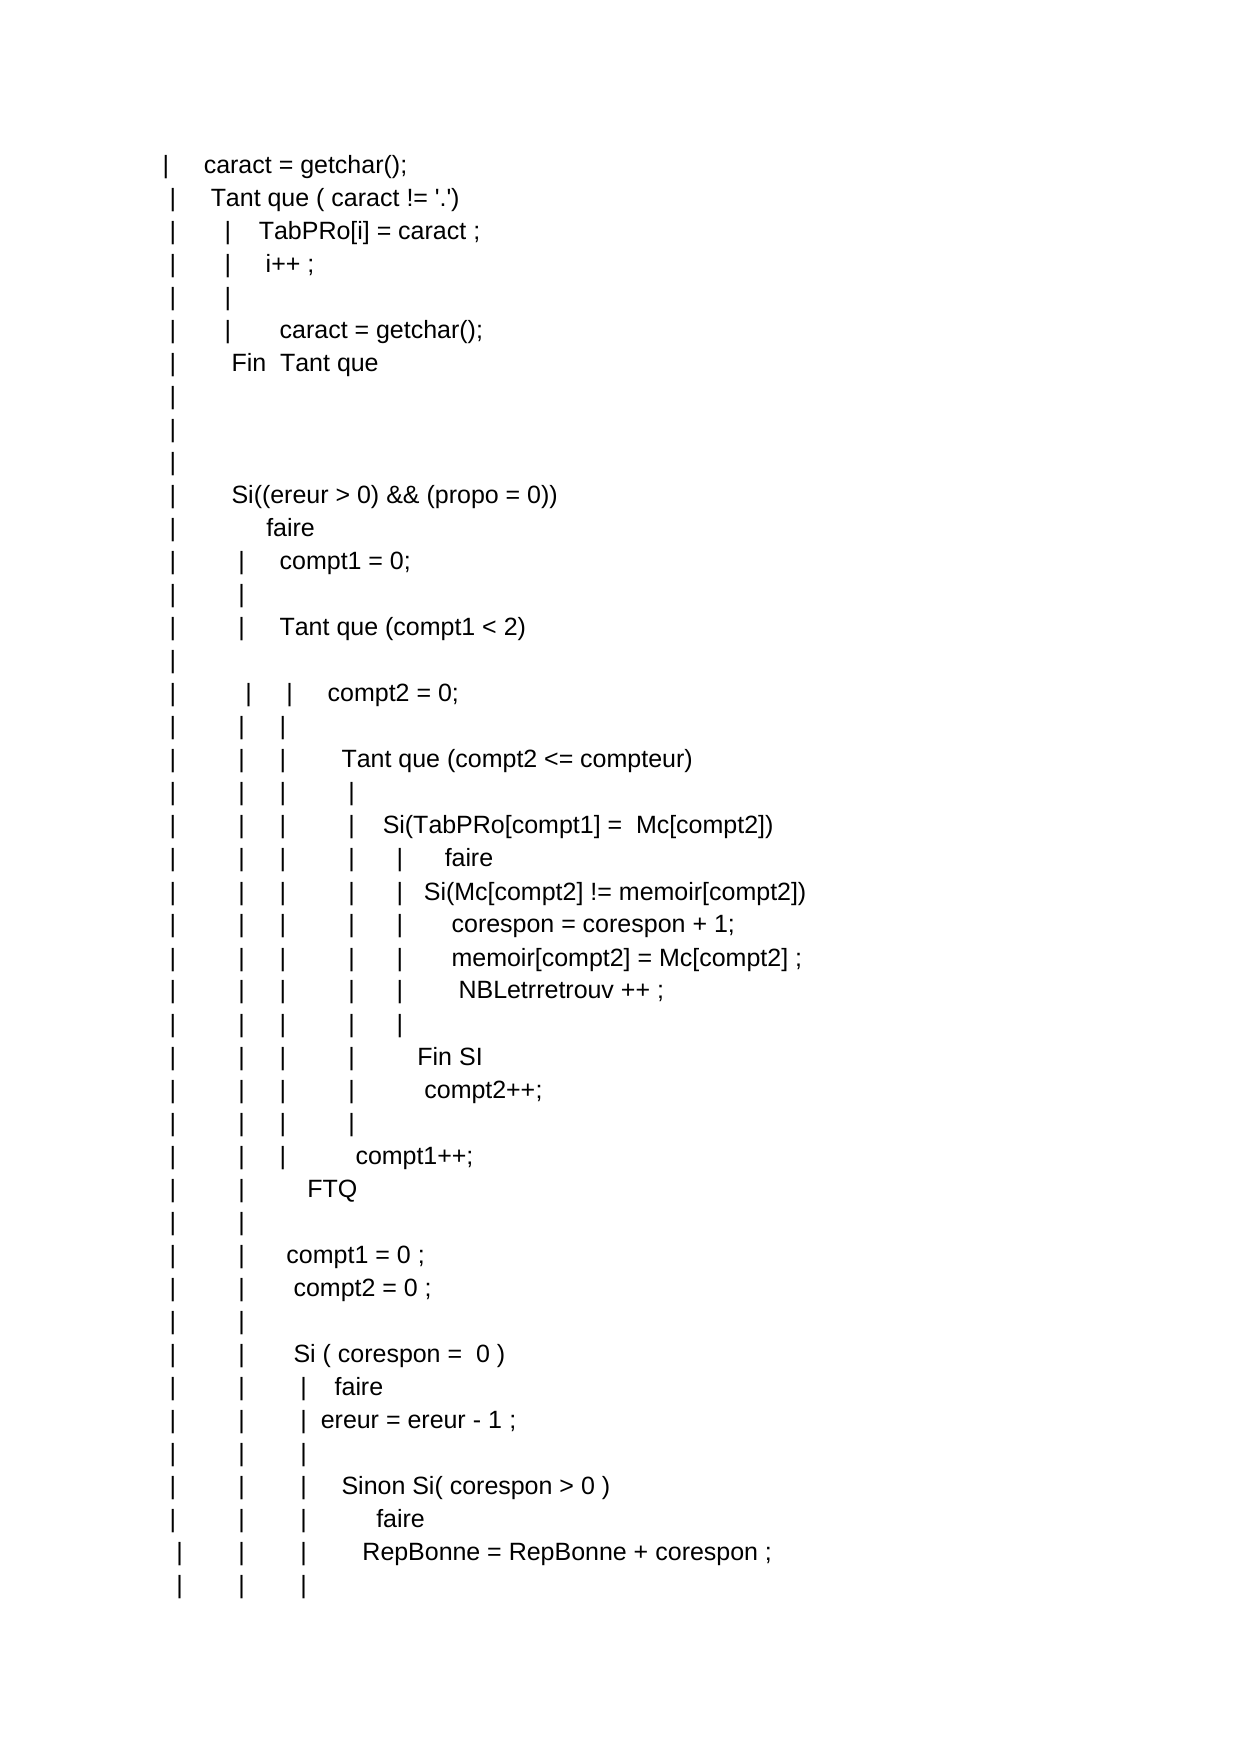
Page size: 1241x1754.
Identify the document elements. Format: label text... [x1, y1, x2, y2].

text | [162, 645, 1090, 674]
text | | | [162, 1570, 1090, 1599]
text | | | | | NBLetrretrouv ++ ; [162, 976, 1090, 1004]
text | | | | [162, 777, 1090, 806]
text | | caract = getchar(); [162, 315, 1090, 344]
text | | compt2 = 0 ; [162, 1273, 1090, 1301]
text | | Si ( corespon = 0 ) [162, 1339, 1090, 1367]
text | | | | | Si(Mc[compt2] != memoir[compt2]) [162, 876, 1090, 905]
text | | | ereur = ereur - 1 ; [162, 1405, 1090, 1433]
text | | | [162, 1438, 1090, 1467]
text | | | compt1++; [162, 1141, 1090, 1169]
text | | | | | faire [162, 843, 1090, 872]
text | | | | compt2++; [162, 1074, 1090, 1103]
text | | | compt2 = 0; [162, 678, 1090, 707]
text | | | | | memoir[compt2] = Mc[compt2] ; [162, 942, 1090, 971]
text | Fin Tant que [162, 348, 1090, 377]
text | | TabPRo[i] = caract ; [162, 216, 1090, 245]
text | | Tant que (compt1 < 2) [162, 612, 1090, 641]
text | | | | Fin SI [162, 1042, 1090, 1070]
text | | | [162, 711, 1090, 740]
text | [162, 414, 1090, 443]
text | | [162, 1207, 1090, 1235]
text | Tant que ( caract != '.') [162, 183, 1090, 212]
text | | compt1 = 0; [162, 546, 1090, 575]
text | | FTQ [162, 1174, 1090, 1202]
text | | | | | [162, 1008, 1090, 1037]
text | | | Tant que (compt2 <= compteur) [162, 744, 1090, 773]
text | | [162, 1306, 1090, 1334]
text | | | | | corespon = corespon + 1; [162, 909, 1090, 938]
text | | | RepBonne = RepBonne + corespon ; [162, 1537, 1090, 1566]
text | | [162, 282, 1090, 311]
text | Si((ereur > 0) && (propo = 0)) [162, 480, 1090, 509]
text | | [162, 579, 1090, 608]
text | | | Sinon Si( corespon > 0 ) [162, 1471, 1090, 1499]
text | | | | [162, 1108, 1090, 1136]
text | | | faire [162, 1504, 1090, 1533]
text | faire [162, 513, 1090, 542]
text | [162, 381, 1090, 410]
text | | | faire [162, 1372, 1090, 1401]
text | | | | Si(TabPRo[compt1] = Mc[compt2]) [162, 810, 1090, 839]
text | [162, 447, 1090, 476]
text | | compt1 = 0 ; [162, 1240, 1090, 1268]
text | | i++ ; [162, 249, 1090, 278]
text | caract = getchar(); [162, 150, 1090, 179]
